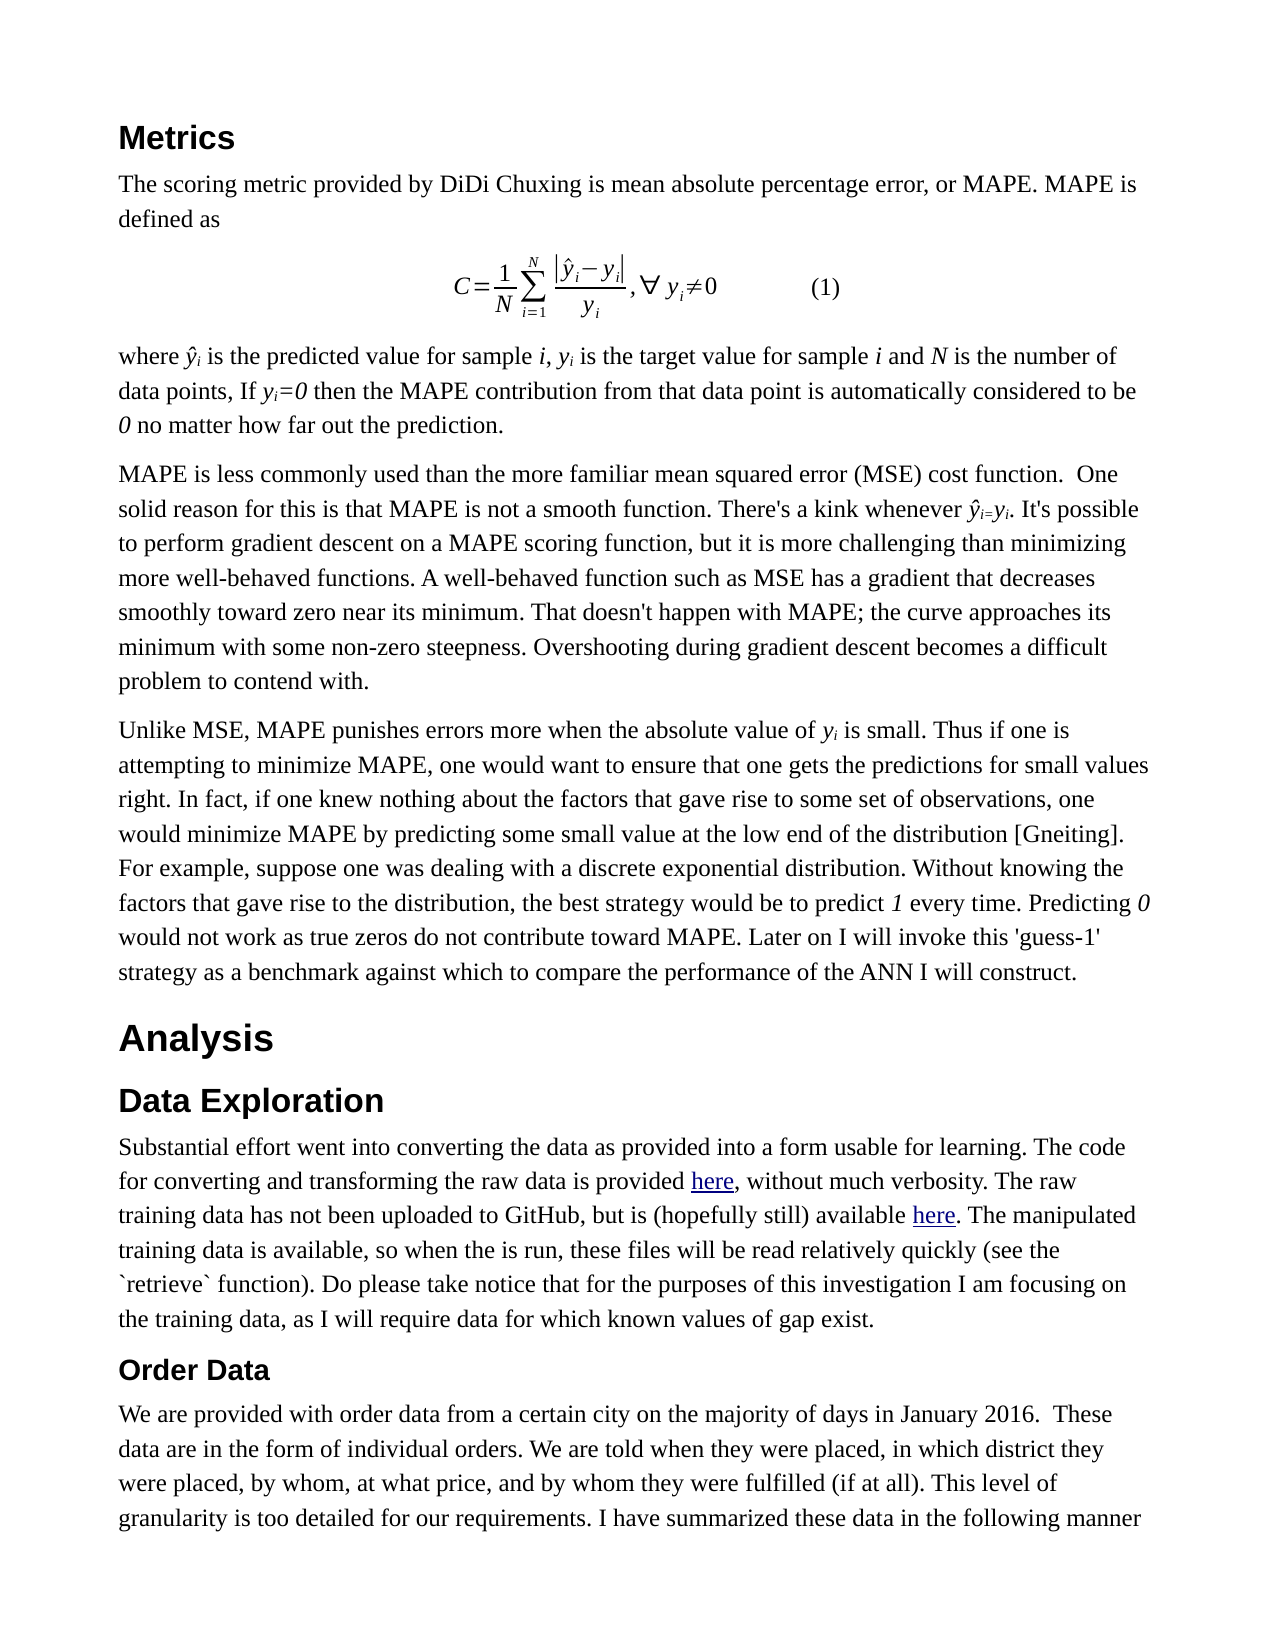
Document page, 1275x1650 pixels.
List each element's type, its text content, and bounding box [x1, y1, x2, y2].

text (1) [118, 253, 1157, 321]
text Substantial effort went into converting the data as provided into a form usable for learning. The code for converting and transforming the raw data is provided here, without much verbosity. The raw training data has not been uploaded to GitHub, but is (hopefully still) available here. The manipulated training data is available, so when the is run, these files will be read relatively quickly (see the `retrieve` function). Do please take notice that for the purposes of this investigation I am focusing on the training data, as I will require data for which known values of gap exist. [118, 1132, 1157, 1333]
subtitle Data Exploration [118, 1081, 1157, 1119]
text Unlike MSE, MAPE punishes errors more when the absolute value of yi is small. Thus if one is attempting to minimize MAPE, one would want to ensure that one gets the predictions for small values right. In fact, if one knew nothing about the factors that gave rise to some set of observations, one would minimize MAPE by predicting some small value at the low end of the distribution [Gneiting]. For example, suppose one was dealing with a discrete exponential distribution. Without knowing the factors that gave rise to the distribution, the best strategy would be to predict 1 every time. Predicting 0 would not work as true zeros do not contribute toward MAPE. Later on I will invoke this 'guess-1' strategy as a benchmark against which to compare the performance of the ANN I will construct. [118, 715, 1157, 985]
text where ŷi is the predicted value for sample i, yi is the target value for sample i and N is the number of data points, If yi=0 then the MAPE contribution from that data point is automatically considered to be 0 no matter how far out the prediction. [118, 341, 1157, 439]
subtitle Order Data [118, 1353, 1157, 1387]
text We are provided with order data from a certain city on the majority of days in January 2016. These data are in the form of individual orders. We are told when they were placed, in which district they were placed, by whom, at what price, and by whom they were fulfilled (if at all). This level of granularity is too detailed for our requirements. I have summarized these data in the following manner [118, 1399, 1157, 1532]
text MAPE is less commonly used than the more familiar mean squared error (MSE) cost function. One solid reason for this is that MAPE is not a smooth function. There's a kink whenever ŷi=yi. It's possible to perform gradient descent on a MAPE scoring function, but it is more challenging than minimizing more well-behaved functions. A well-behaved function such as MSE has a gradient that decreases smoothly toward zero near its minimum. That doesn't happen with MAPE; the curve approaches its minimum with some non-zero steepness. Overshooting during gradient descent becomes a difficult problem to contend with. [118, 459, 1157, 695]
subtitle Metrics [118, 118, 1157, 157]
text The scoring metric provided by DiDi Chuxing is mean absolute percentage error, or MAPE. MAPE is defined as [118, 169, 1157, 232]
subtitle Analysis [118, 1016, 1157, 1060]
